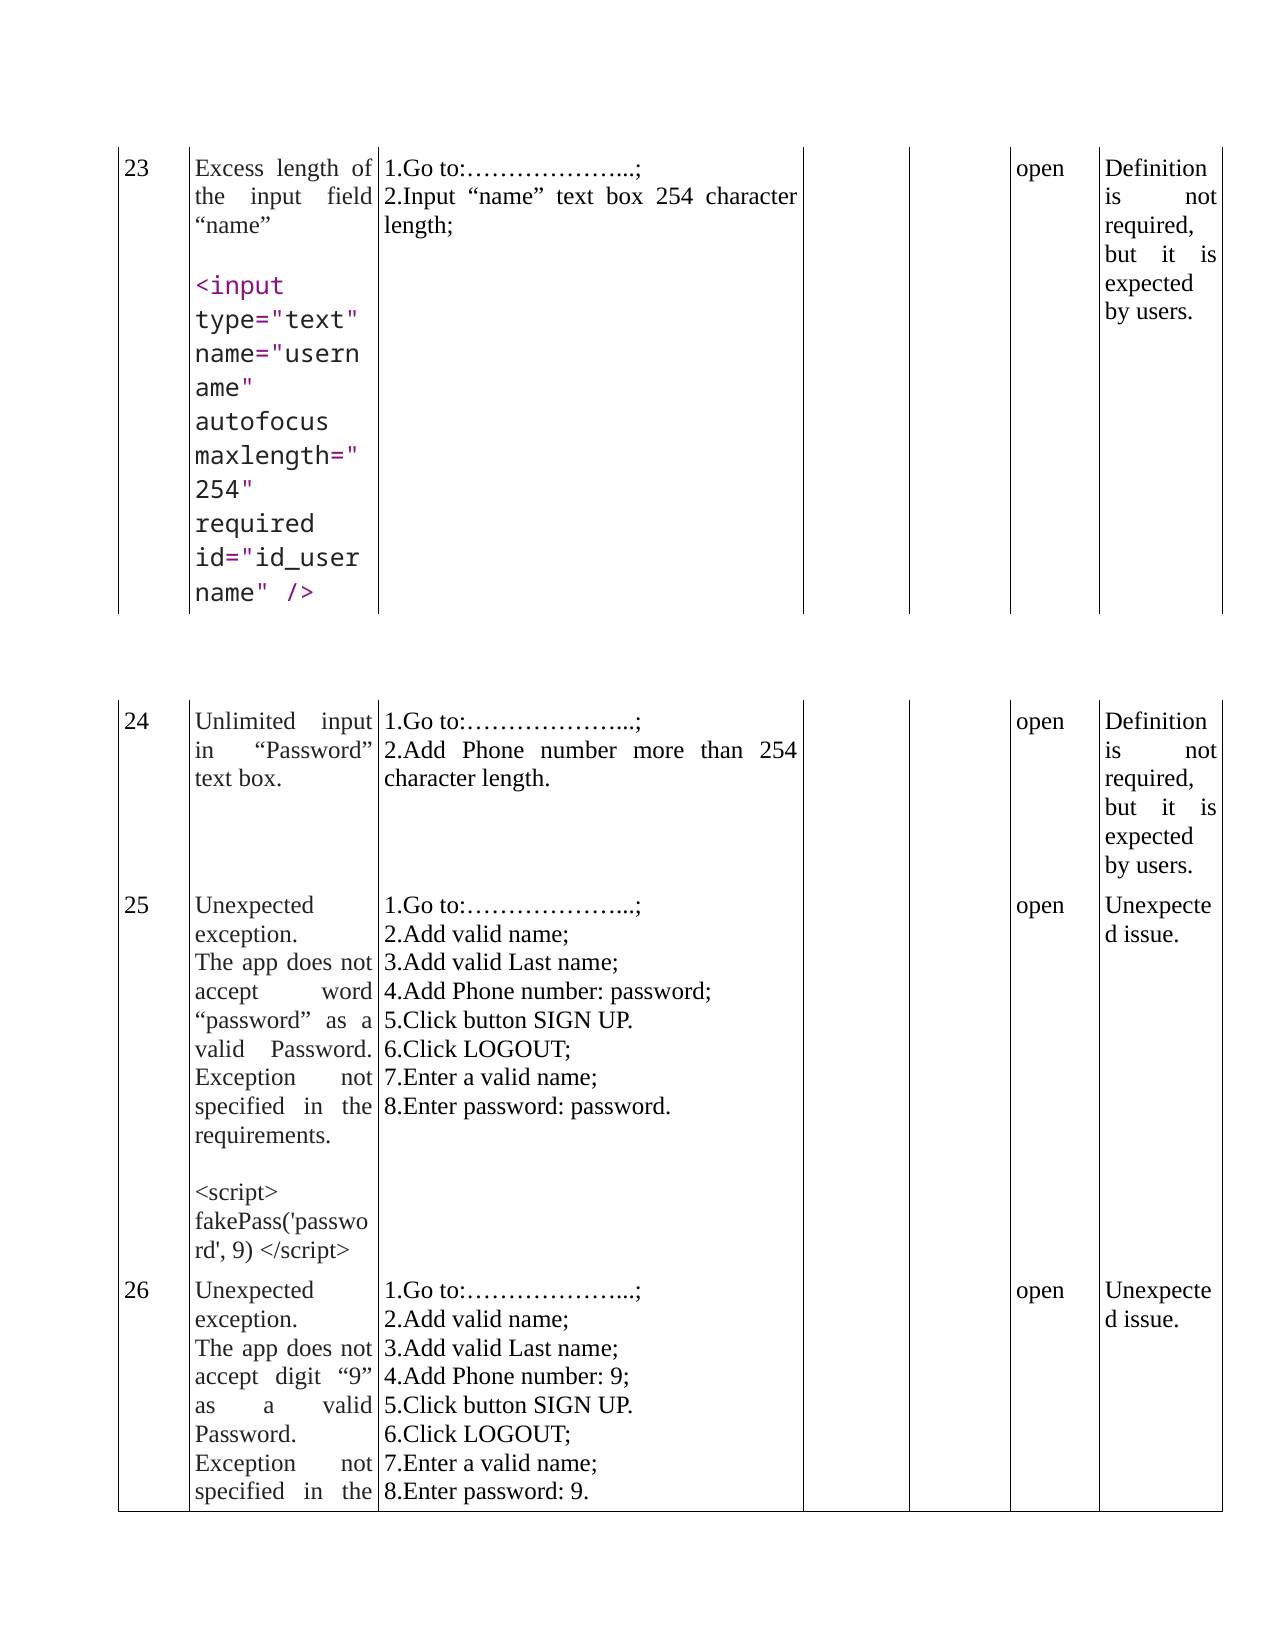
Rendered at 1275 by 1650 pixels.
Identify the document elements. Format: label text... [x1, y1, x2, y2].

table_cell 1.Go to:………………...; 2.Add valid name; 3.Add valid Last name; 4.Add Phone number: password; 5.Click button SIGN UP. 6.Click LOGOUT; 7.Enter a valid name; 8.Enter password: password. [379, 884, 803, 1269]
table_cell open [1011, 1269, 1099, 1511]
table_header Excess length of the input field “name” <input type="text" name="username" autofocus maxlength="254" required id="id_username" /> [190, 147, 378, 614]
table_header Unlimited input in “Password” text box. [190, 700, 378, 884]
table_header Definition is not required, but it is expected by users. [1100, 147, 1222, 614]
table_header Definition is not required, but it is expected by users. [1100, 700, 1222, 884]
table_cell [804, 884, 909, 1269]
table_header open [1011, 147, 1099, 614]
table_cell Unexpected issue. [1100, 884, 1222, 1269]
table_header [910, 147, 1010, 614]
table_cell 26 [119, 1269, 189, 1511]
table_cell Unexpected exception. The app does not accept digit “9” as a valid Password. Exception not specified in the [190, 1269, 378, 1511]
table_cell [804, 1269, 909, 1511]
table_cell open [1011, 884, 1099, 1269]
table_header [910, 700, 1010, 884]
table_cell 25 [119, 884, 189, 1269]
table_header [804, 700, 909, 884]
table_header open [1011, 700, 1099, 884]
table_header 1.Go to:………………...; 2.Input “name” text box 254 character length; [379, 147, 803, 614]
table_cell Unexpected issue. [1100, 1269, 1222, 1511]
table_header [804, 147, 909, 614]
table_header 24 [119, 700, 189, 884]
table_cell Unexpected exception. The app does not accept word “password” as a valid Password. Exception not specified in the requirements. <script> fakePass('password', 9) </script> [190, 884, 378, 1269]
table_cell [910, 1269, 1010, 1511]
table_cell 1.Go to:………………...; 2.Add valid name; 3.Add valid Last name; 4.Add Phone number: 9; 5.Click button SIGN UP. 6.Click LOGOUT; 7.Enter a valid name; 8.Enter password: 9. [379, 1269, 803, 1511]
table_header 1.Go to:………………...; 2.Add Phone number more than 254 character length. [379, 700, 803, 884]
table_cell [910, 884, 1010, 1269]
table_header 23 [119, 147, 189, 614]
